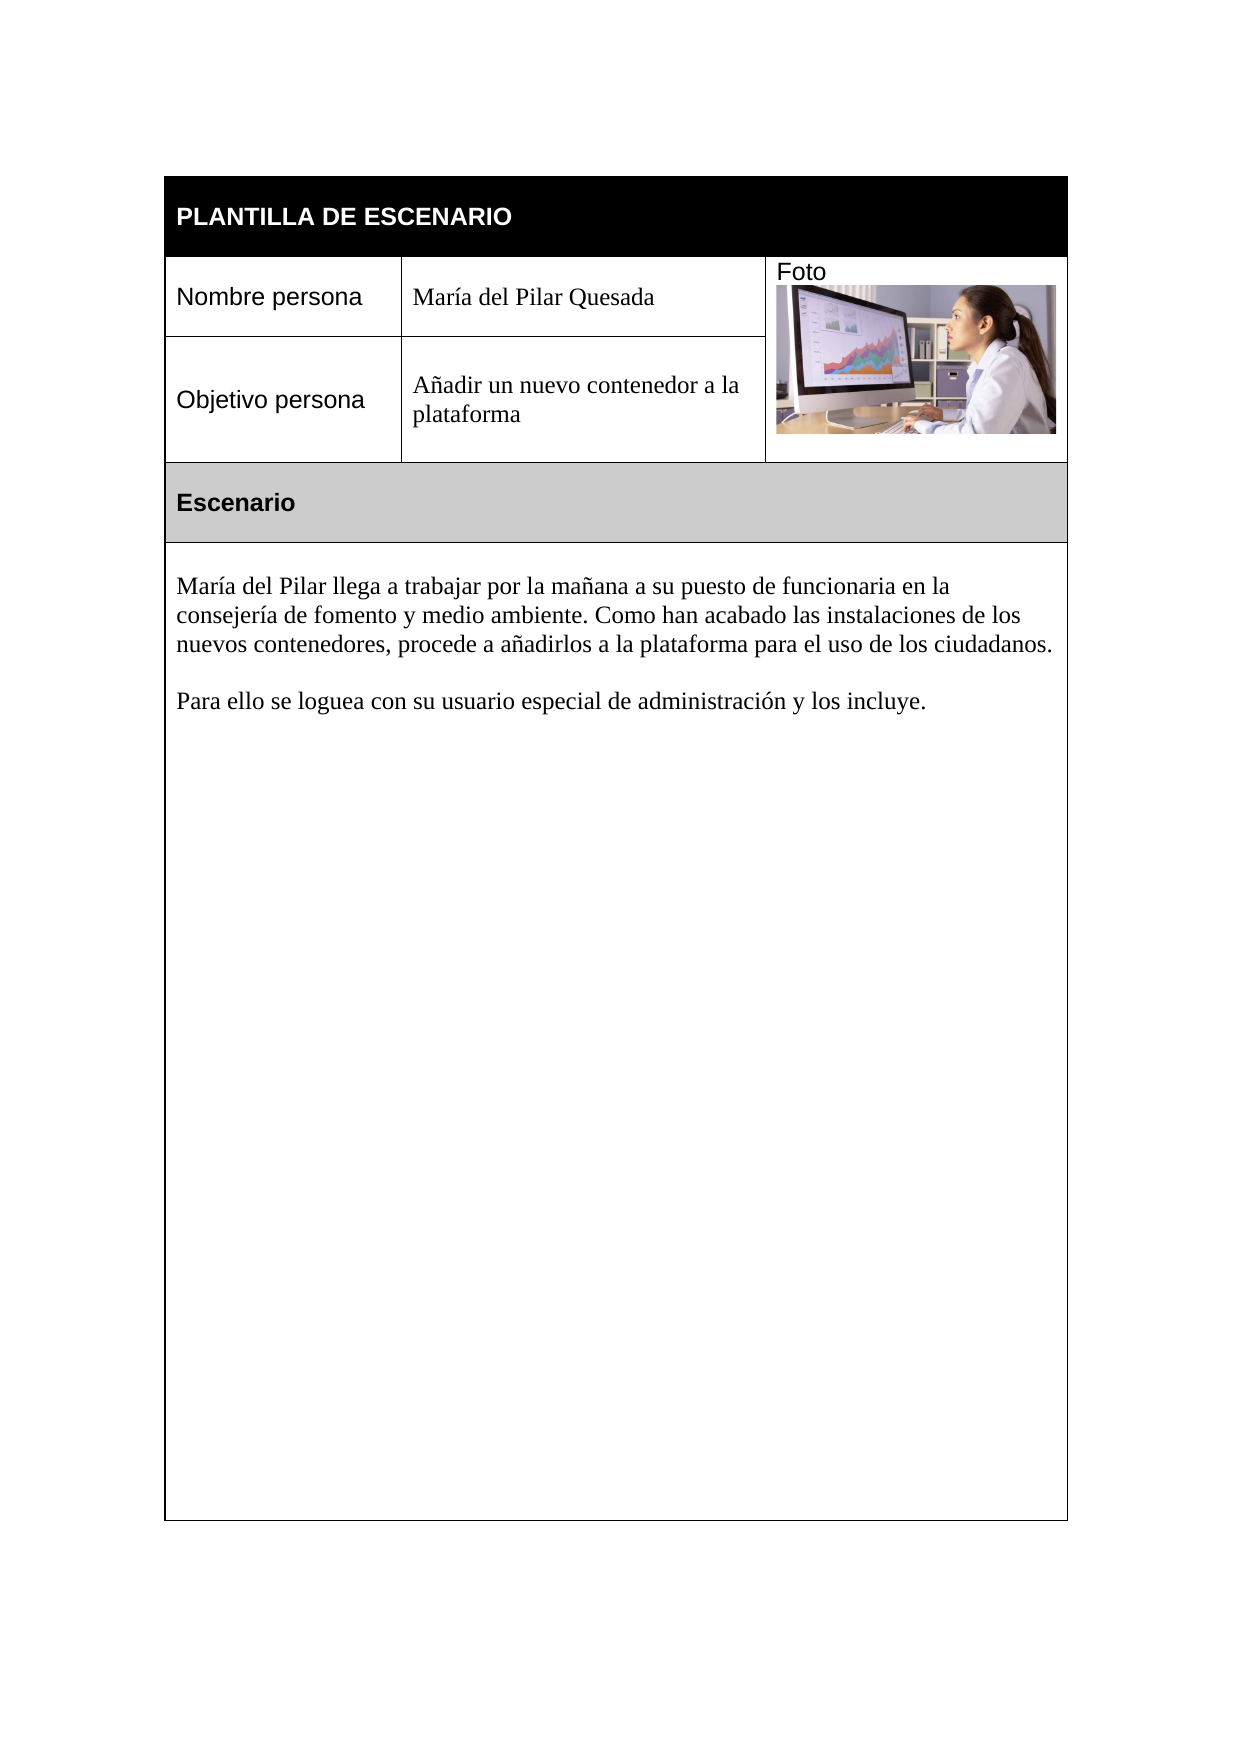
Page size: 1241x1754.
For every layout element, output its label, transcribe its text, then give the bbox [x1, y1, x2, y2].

table_cell Foto [766, 257, 1067, 462]
table_cell Nombre persona [166, 257, 401, 336]
table_header PLANTILLA DE ESCENARIO [166, 178, 1067, 256]
picture [776, 285, 1057, 434]
table_cell Objetivo persona [166, 337, 401, 462]
table_cell Añadir un nuevo contenedor a la plataforma [402, 337, 765, 462]
table_cell María del Pilar Quesada [402, 257, 765, 336]
table_cell Escenario [166, 463, 1067, 542]
table_cell María del Pilar llega a trabajar por la mañana a su puesto de funcionaria en la consejería de fomento y medio ambiente. Como han acabado las instalaciones de los nuevos contenedores, procede a añadirlos a la plataforma para el uso de los ciudadanos. Para ello se loguea con su usuario especial de administración y los incluye. [166, 543, 1067, 1520]
